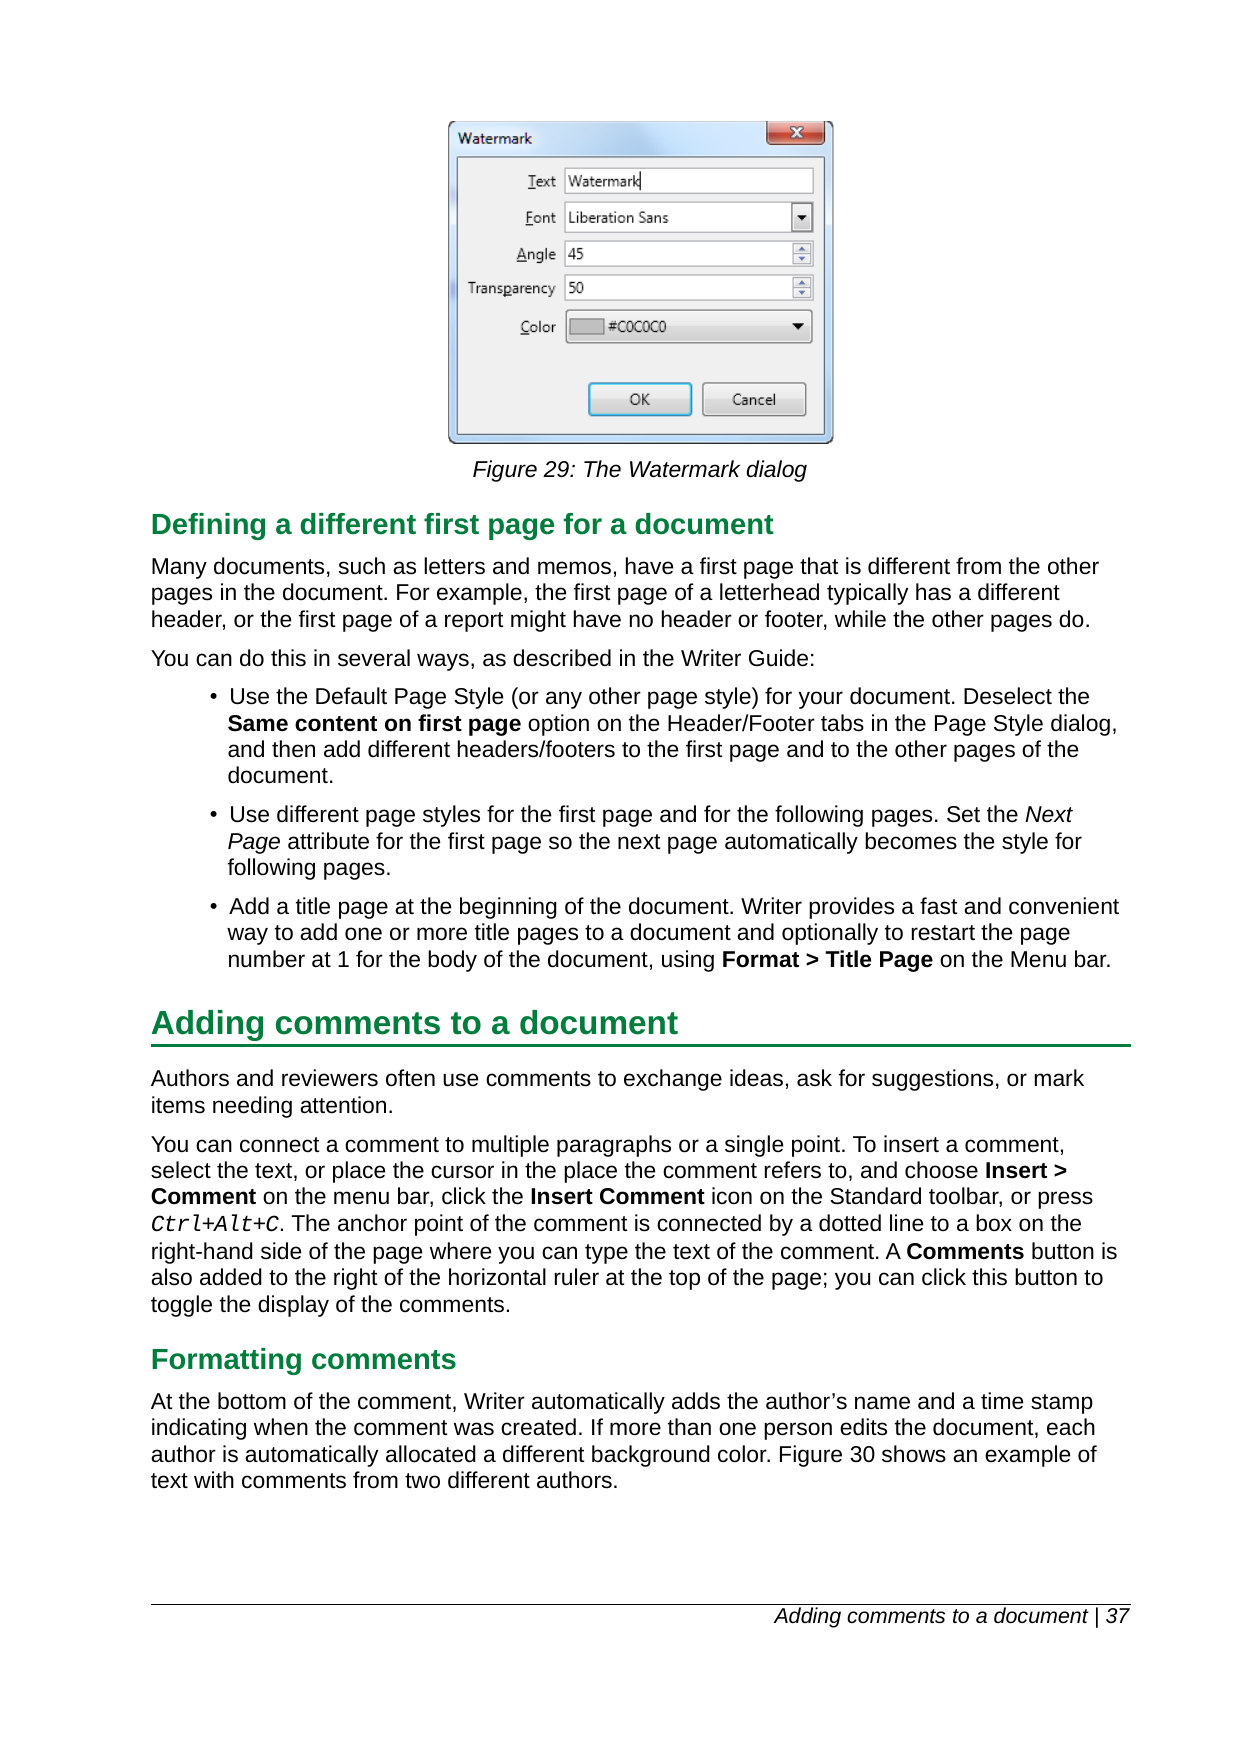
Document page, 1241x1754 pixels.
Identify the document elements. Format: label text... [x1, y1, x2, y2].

subtitle Defining a different first page for a document [151, 507, 1131, 541]
text Many documents, such as letters and memos, have a first page that is different from the other pages in the document. For example, the first page of a letterhead typically has a different header, or the first page of a report might have no header or footer, while the other pages do. [151, 553, 1131, 632]
list Add a title page at the beginning of the document. Writer provides a fast and convenient way to add one or more title pages to a document and optionally to restart the page number at 1 for the body of the document, using Format > Title Page on the Menu bar. [209, 893, 1131, 972]
subtitle Adding comments to a document [151, 1003, 1131, 1044]
picture [448, 121, 834, 444]
list You can do this in several ways, as described in the Writer Guide: [151, 644, 1131, 671]
list Use the Default Page Style (or any other page style) for your document. Deselect the Same content on first page option on the Header/Footer tabs in the Page Style dialog, and then add different headers/footers to the first page and to the other pages of the document. [209, 683, 1131, 789]
text You can connect a comment to multiple paragraphs or a single point. To insert a comment, select the text, or place the cursor in the place the comment refers to, and choose Insert > Comment on the menu bar, click the Insert Comment icon on the Standard toolbar, or press Ctrl+Alt+C. The anchor point of the comment is connected by a dotted line to a box on the right-hand side of the page where you can type the text of the comment. A Comments button is also added to the right of the horizontal ruler at the top of the page; you can click this button to toggle the display of the comments. [151, 1131, 1131, 1317]
text At the bottom of the comment, Writer automatically adds the author’s name and a time stamp indicating when the comment was created. If more than one person edits the document, each author is automatically allocated a different background color. Figure 30 shows an example of text with comments from two different authors. [151, 1388, 1131, 1493]
list Use different page styles for the first page and for the following pages. Set the Next Page attribute for the first page so the next page automatically becomes the style for following pages. [209, 801, 1131, 880]
text Authors and reviewers often use comments to exchange ideas, ask for suggestions, or mark items needing attention. [151, 1065, 1131, 1118]
text Figure 29: The Watermark dialog [448, 456, 833, 482]
subtitle Formatting comments [151, 1342, 1131, 1375]
